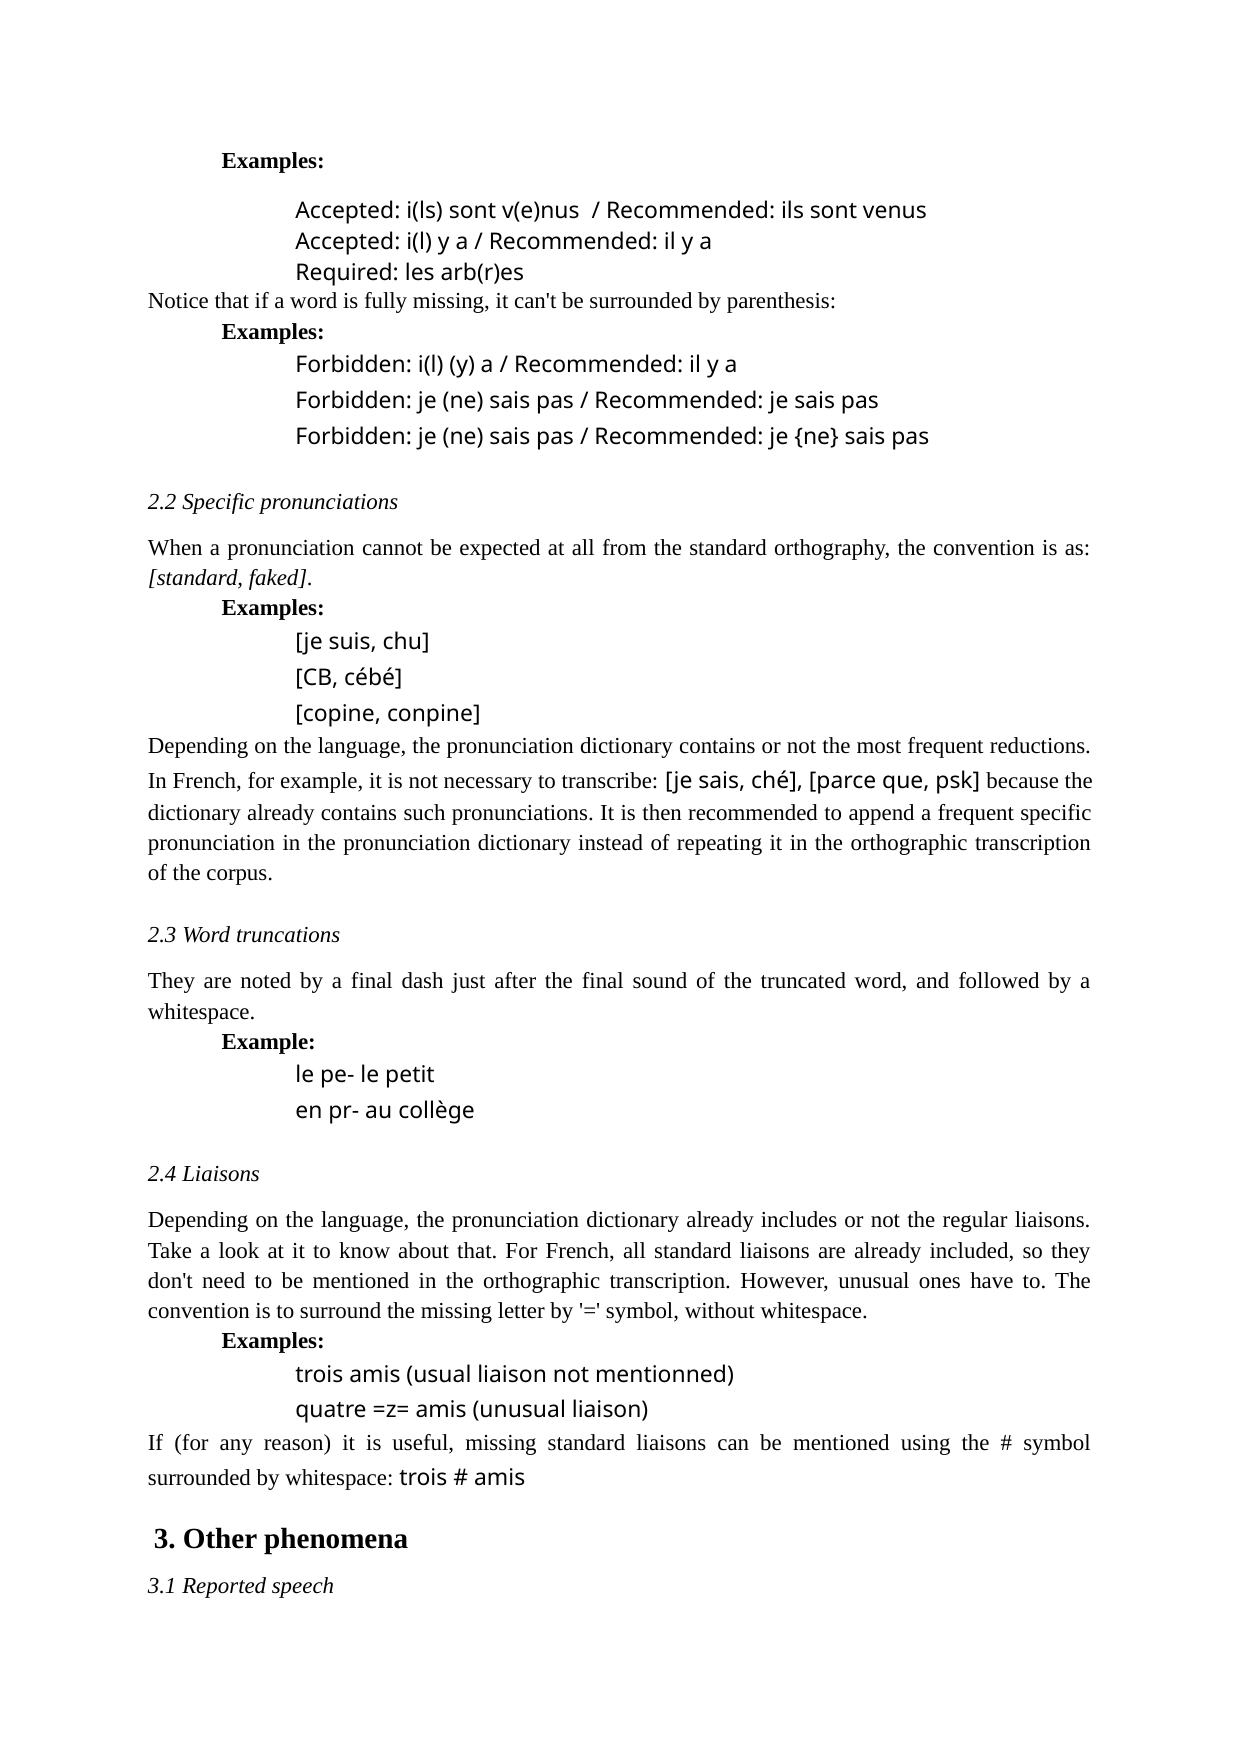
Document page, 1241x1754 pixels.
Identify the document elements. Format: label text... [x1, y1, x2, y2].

text Forbidden: je (ne) sais pas / Recommended: je sais pas [148, 384, 1093, 415]
text Examples: [148, 148, 1093, 174]
list 2.3 Word truncations [112, 921, 1093, 948]
text When a pronunciation cannot be expected at all from the standard orthography, the convention is as: [standard, faked]. [148, 534, 1093, 591]
text Notice that if a word is fully missing, it can't be surrounded by parenthesis: [148, 287, 1093, 314]
text Forbidden: i(l) (y) a / Recommended: il y a [148, 348, 1093, 379]
list 2.4 Liaisons [112, 1160, 1093, 1187]
list le pe- le petit [223, 1058, 1093, 1089]
text Examples: [148, 1327, 1093, 1354]
list Depending on the language, the pronunciation dictionary contains or not the most frequent reductions. In French, for example, it is not necessary to transcribe: [je sais, ché], [parce que, psk] because the dictionary already contains such pronunciations. It is then recommended to append a frequent specific pronunciation in the pronunciation dictionary instead of repeating it in the orthographic transcription of the corpus. [148, 732, 1093, 885]
text If (for any reason) it is useful, missing standard liaisons can be mentioned using the # symbol surrounded by whitespace: trois # amis [148, 1429, 1093, 1492]
list [copine, conpine] [223, 697, 1093, 728]
list en pr- au collège [223, 1094, 1093, 1125]
list quatre =z= amis (unusual liaison) [223, 1393, 1093, 1425]
list trois amis (usual liaison not mentionned) [223, 1357, 1093, 1389]
text They are noted by a final dash just after the final sound of the truncated word, and followed by a whitespace. [148, 968, 1093, 1024]
list [CB, cébé] [223, 661, 1093, 692]
text Examples: [148, 318, 1093, 344]
list Required: les arb(r)es [195, 256, 1093, 287]
text Depending on the language, the pronunciation dictionary already includes or not the regular liaisons. Take a look at it to know about that. For French, all standard liaisons are already included, so they don't need to be mentioned in the orthographic transcription. However, unusual ones have to. The convention is to surround the missing letter by '=' symbol, without whitespace. [148, 1206, 1093, 1323]
list Accepted: i(ls) sont v(e)nus / Recommended: ils sont venus [195, 194, 1093, 225]
text Forbidden: je (ne) sais pas / Recommended: je {ne} sais pas [148, 420, 1093, 451]
subtitle 3. Other phenomena [153, 1521, 1093, 1555]
list Accepted: i(l) y a / Recommended: il y a [195, 225, 1093, 256]
text Example: [148, 1028, 1093, 1054]
text Examples: [148, 594, 1093, 621]
list 3.1 Reported speech [148, 1572, 1093, 1599]
list [je suis, chu] [223, 625, 1093, 656]
list 2.2 Specific pronunciations [112, 488, 1093, 514]
